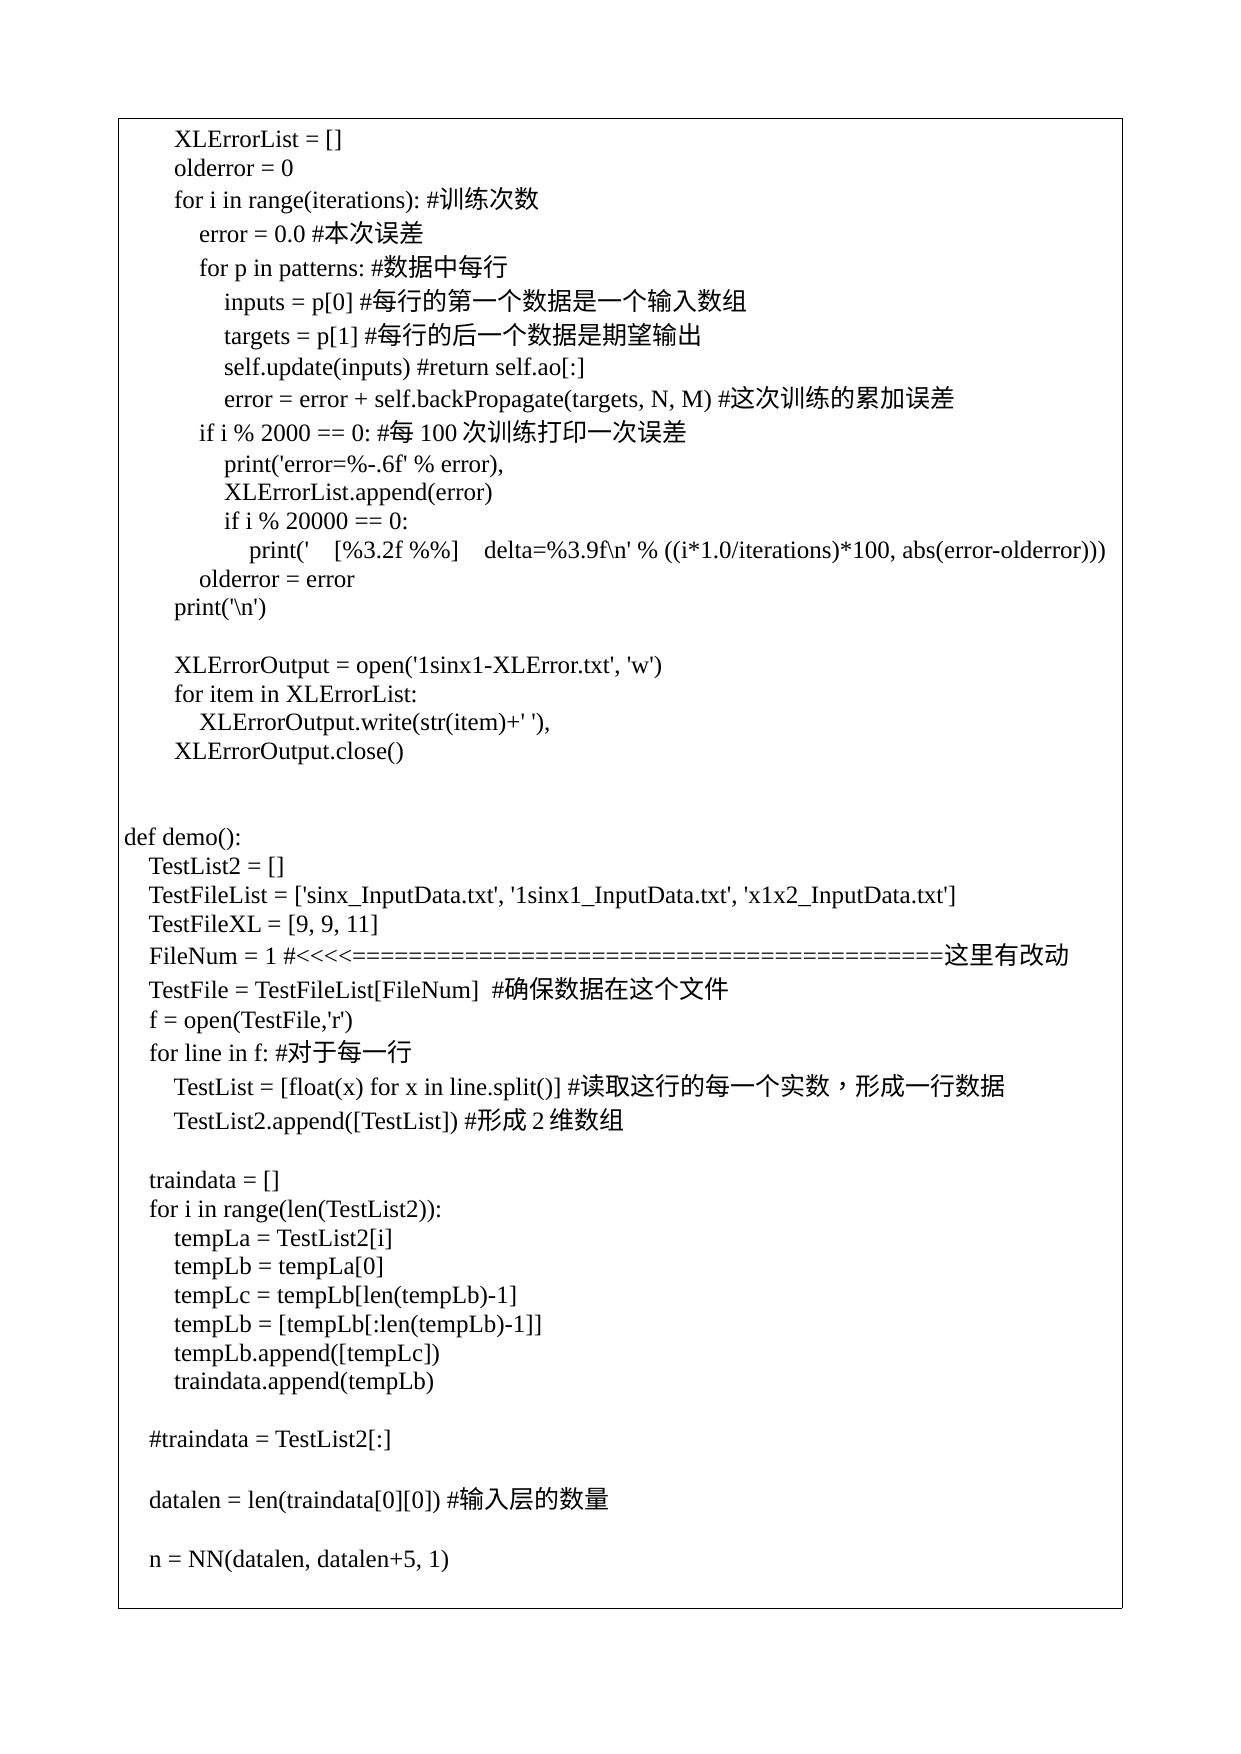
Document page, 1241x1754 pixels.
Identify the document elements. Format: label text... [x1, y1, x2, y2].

table_cell XLErrorList = [] olderror = 0 for i in range(iterations): #训练次数 error = 0.0 #本次误差 for p in patterns: #数据中每行 inputs = p[0] #每行的第一个数据是一个输入数组 targets = p[1] #每行的后一个数据是期望输出 self.update(inputs) #return self.ao[:] error = error + self.backPropagate(targets, N, M) #这次训练的累加误差 if i % 2000 == 0: #每100次训练打印一次误差 print('error=%-.6f' % error), XLErrorList.append(error) if i % 20000 == 0: print(' [%3.2f %%] delta=%3.9f\n' % ((i*1.0/iterations)*100, abs(error-olderror))) olderror = error print('\n') XLErrorOutput = open('1sinx1-XLError.txt', 'w') for item in XLErrorList: XLErrorOutput.write(str(item)+' '), XLErrorOutput.close() def demo(): TestList2 = [] TestFileList = ['sinx_InputData.txt', '1sinx1_InputData.txt', 'x1x2_InputData.txt'] TestFileXL = [9, 9, 11] FileNum = 1 #<<<<==========================================这里有改动 TestFile = TestFileList[FileNum] #确保数据在这个文件 f = open(TestFile,'r') for line in f: #对于每一行 TestList = [float(x) for x in line.split()] #读取这行的每一个实数，形成一行数据 TestList2.append([TestList]) #形成2维数组 traindata = [] for i in range(len(TestList2)): tempLa = TestList2[i] tempLb = tempLa[0] tempLc = tempLb[len(tempLb)-1] tempLb = [tempLb[:len(tempLb)-1]] tempLb.append([tempLc]) traindata.append(tempLb) #traindata = TestList2[:] datalen = len(traindata[0][0]) #输入层的数量 n = NN(datalen, datalen+5, 1) [119, 119, 1122, 1607]
